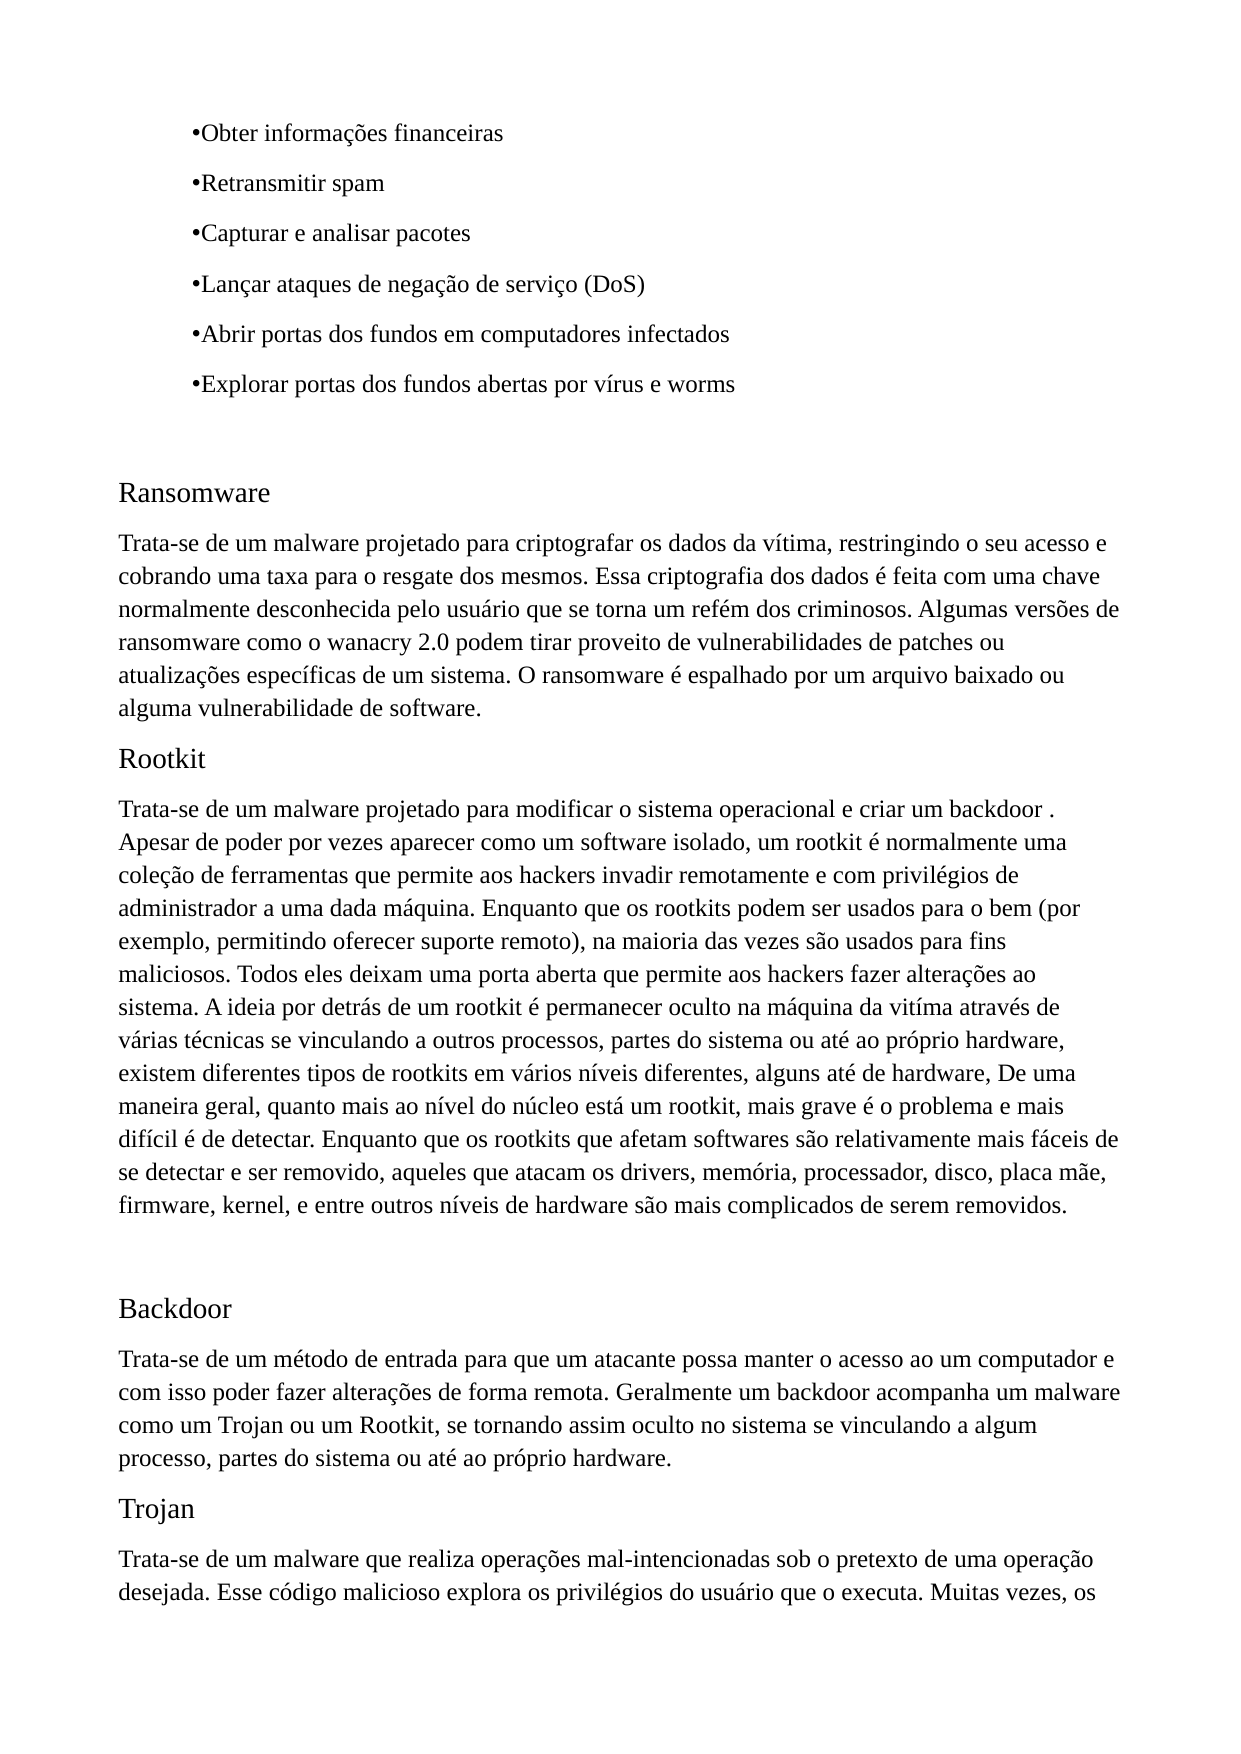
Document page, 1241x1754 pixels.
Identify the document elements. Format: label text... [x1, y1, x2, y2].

list Abrir portas dos fundos em computadores infectados [118, 319, 1122, 348]
text Rootkit [118, 741, 1122, 774]
text Trata-se de um malware projetado para modificar o sistema operacional e criar um backdoor . Apesar de poder por vezes aparecer como um software isolado, um rootkit é normalmente uma coleção de ferramentas que permite aos hackers invadir remotamente e com privilégios de administrador a uma dada máquina. Enquanto que os rootkits podem ser usados para o bem (por exemplo, permitindo oferecer suporte remoto), na maioria das vezes são usados para fins maliciosos. Todos eles deixam uma porta aberta que permite aos hackers fazer alterações ao sistema. A ideia por detrás de um rootkit é permanecer oculto na máquina da vitíma através de várias técnicas se vinculando a outros processos, partes do sistema ou até ao próprio hardware, existem diferentes tipos de rootkits em vários níveis diferentes, alguns até de hardware, De uma maneira geral, quanto mais ao nível do núcleo está um rootkit, mais grave é o problema e mais difícil é de detectar. Enquanto que os rootkits que afetam softwares são relativamente mais fáceis de se detectar e ser removido, aqueles que atacam os drivers, memória, processador, disco, placa mãe, firmware, kernel, e entre outros níveis de hardware são mais complicados de serem removidos. [118, 794, 1122, 1219]
list Retransmitir spam [118, 168, 1122, 197]
text Trojan [118, 1491, 1122, 1524]
text Backdoor [118, 1291, 1122, 1324]
text Ransomware [118, 475, 1122, 509]
text Trata-se de um malware que realiza operações mal-intencionadas sob o pretexto de uma operação desejada. Esse código malicioso explora os privilégios do usuário que o executa. Muitas vezes, os [118, 1544, 1122, 1606]
text Trata-se de um malware projetado para criptografar os dados da vítima, restringindo o seu acesso e cobrando uma taxa para o resgate dos mesmos. Essa criptografia dos dados é feita com uma chave normalmente desconhecida pelo usuário que se torna um refém dos criminosos. Algumas versões de ransomware como o wanacry 2.0 podem tirar proveito de vulnerabilidades de patches ou atualizações específicas de um sistema. O ransomware é espalhado por um arquivo baixado ou alguma vulnerabilidade de software. [118, 528, 1122, 722]
list Obter informações financeiras [118, 118, 1122, 147]
list Explorar portas dos fundos abertas por vírus e worms [118, 369, 1122, 398]
list Capturar e analisar pacotes [118, 218, 1122, 247]
text Trata-se de um método de entrada para que um atacante possa manter o acesso ao um computador e com isso poder fazer alterações de forma remota. Geralmente um backdoor acompanha um malware como um Trojan ou um Rootkit, se tornando assim oculto no sistema se vinculando a algum processo, partes do sistema ou até ao próprio hardware. [118, 1344, 1122, 1472]
list Lançar ataques de negação de serviço (DoS) [118, 269, 1122, 297]
